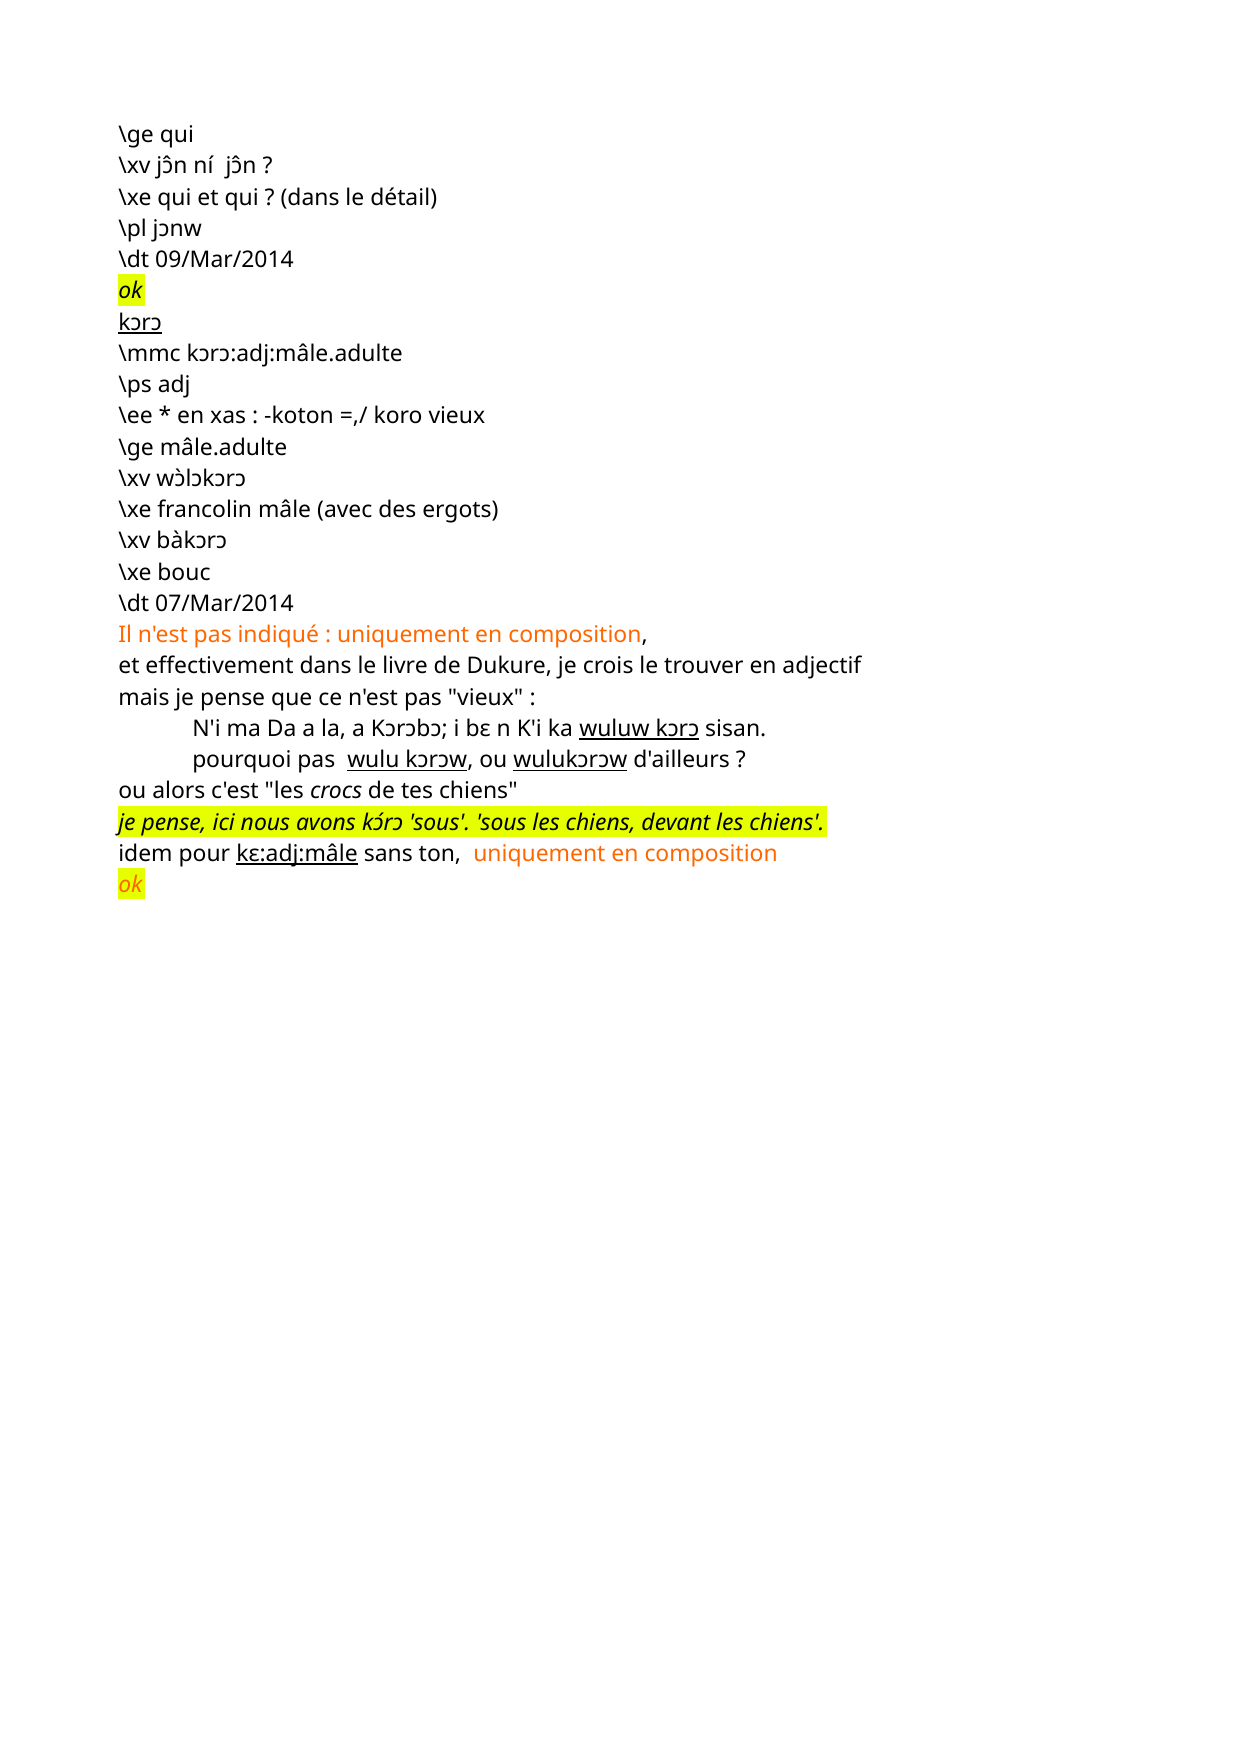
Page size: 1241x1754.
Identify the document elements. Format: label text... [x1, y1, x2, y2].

text kɔrɔ [118, 306, 1122, 337]
text ok [118, 274, 1122, 306]
text \ge mâle.adulte [118, 431, 1122, 462]
text \xv bàkɔrɔ [118, 524, 1122, 556]
text et effectivement dans le livre de Dukure, je crois le trouver en adjectif [118, 649, 1122, 681]
text \mmc kɔrɔ:adj:mâle.adulte [118, 337, 1122, 368]
text \dt 07/Mar/2014 [118, 587, 1122, 618]
text ok [118, 868, 1122, 899]
text \xv jɔ̂n ní jɔ̂n ? [118, 149, 1122, 181]
text \pl jɔnw [118, 212, 1122, 243]
text \xe qui et qui ? (dans le détail) [118, 181, 1122, 212]
text Il n'est pas indiqué : uniquement en composition, [118, 618, 1122, 649]
text \xe francolin mâle (avec des ergots) [118, 493, 1122, 524]
text idem pour kɛ:adj:mâle sans ton, uniquement en composition [118, 837, 1122, 868]
text mais je pense que ce n'est pas "vieux" : [118, 681, 1122, 712]
text \ps adj [118, 368, 1122, 399]
text N'i ma Da a la, a Kɔrɔbɔ; i bɛ n K'i ka wuluw kɔrɔ sisan. [192, 712, 1122, 743]
text \xe bouc [118, 556, 1122, 587]
text \ge qui [118, 118, 1122, 149]
text ou alors c'est "les crocs de tes chiens" [118, 774, 1122, 806]
text je pense, ici nous avons kɔ́rɔ 'sous'. 'sous les chiens, devant les chiens'. [118, 806, 1122, 837]
text \xv wɔ̀lɔkɔrɔ [118, 462, 1122, 493]
text \dt 09/Mar/2014 [118, 243, 1122, 274]
text pourquoi pas wulu kɔrɔw, ou wulukɔrɔw d'ailleurs ? [192, 743, 1122, 774]
text \ee * en xas : -koton =,/ koro vieux [118, 399, 1122, 431]
